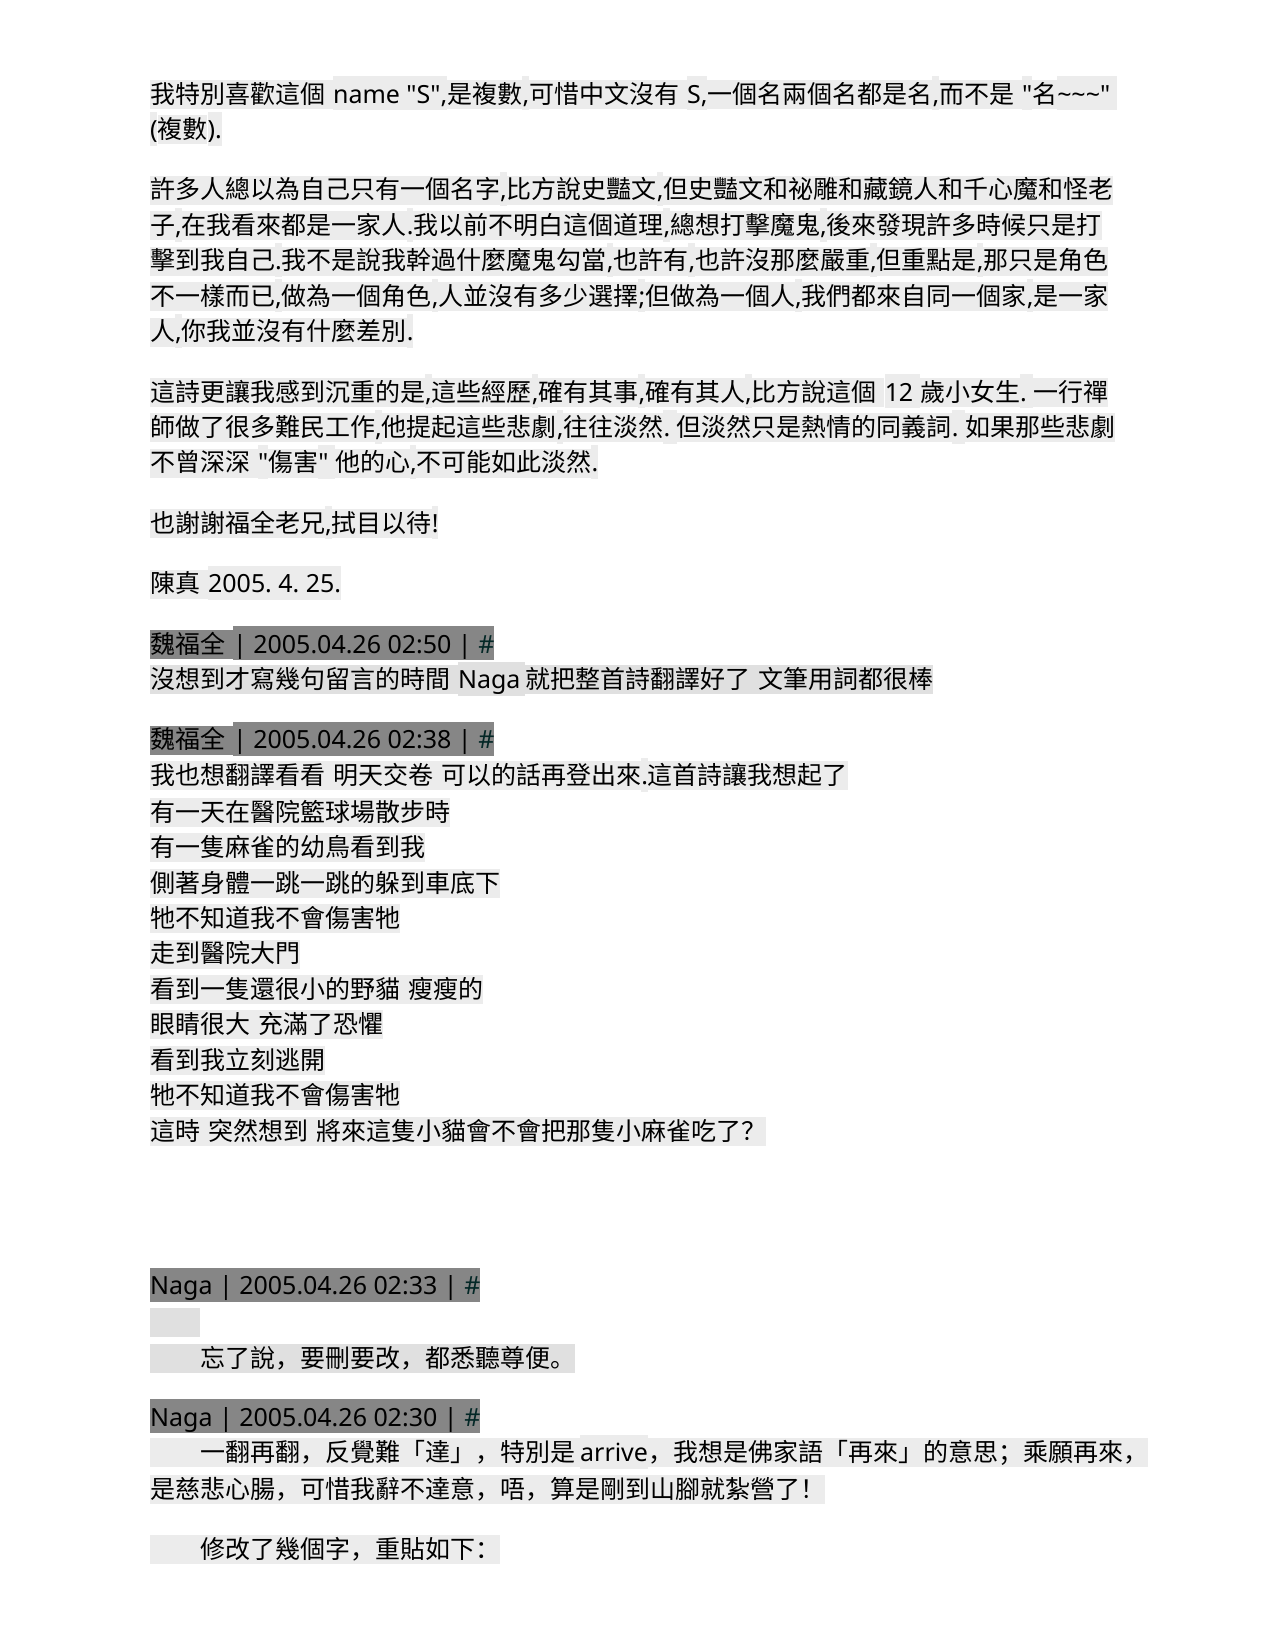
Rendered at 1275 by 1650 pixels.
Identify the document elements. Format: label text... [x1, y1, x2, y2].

text 一翻再翻，反覺難「達」，特別是arrive，我想是佛家語「再來」的意思；乘願再來，是慈悲心腸，可惜我辭不達意，唔，算是剛到山腳就紮營了！ [150, 1433, 1125, 1504]
text Naga | 2005.04.26 02:30 | # [150, 1398, 1125, 1433]
text 我特別喜歡這個 name "S",是複數,可惜中文沒有 S,一個名兩個名都是名,而不是 "名~~~" (複數). [150, 75, 1125, 146]
text 許多人總以為自己只有一個名字,比方說史豔文,但史豔文和祕雕和藏鏡人和千心魔和怪老子,在我看來都是一家人.我以前不明白這個道理,總想打擊魔鬼,後來發現許多時候只是打擊到我自己.我不是說我幹過什麼魔鬼勾當,也許有,也許沒那麼嚴重,但重點是,那只是角色不一樣而已,做為一個角色,人並沒有多少選擇;但做為一個人,我們都來自同一個家,是一家人,你我並沒有什麼差別. [150, 171, 1125, 348]
text 這詩更讓我感到沉重的是,這些經歷,確有其事,確有其人,比方說這個 12 歲小女生. 一行禪師做了很多難民工作,他提起這些悲劇,往往淡然. 但淡然只是熱情的同義詞. 如果那些悲劇不曾深深 "傷害" 他的心,不可能如此淡然. [150, 373, 1125, 479]
text 我也想翻譯看看 明天交卷 可以的話再登出來.這首詩讓我想起了 有一天在醫院籃球場散步時 有一隻麻雀的幼鳥看到我 側著身體一跳一跳的躲到車底下 牠不知道我不會傷害牠 走到醫院大門 看到一隻還很小的野貓 瘦瘦的 眼睛很大 充滿了恐懼 看到我立刻逃開 牠不知道我不會傷害牠 這時 突然想到 將來這隻小貓會不會把那隻小麻雀吃了？ [150, 756, 1125, 1146]
text 也謝謝福全老兄,拭目以待! [150, 504, 1125, 539]
text 魏福全 | 2005.04.26 02:38 | # [150, 721, 1125, 756]
text 沒想到才寫幾句留言的時間 Naga就把整首詩翻譯好了 文筆用詞都很棒 [150, 660, 1125, 696]
text 修改了幾個字，重貼如下： [150, 1529, 1125, 1564]
text 魏福全 | 2005.04.26 02:50 | # [150, 625, 1125, 660]
text 忘了說，要刪要改，都悉聽尊便。 [150, 1302, 1125, 1373]
text 陳真 2005. 4. 25. [150, 564, 1125, 600]
text Naga | 2005.04.26 02:33 | # [150, 1267, 1125, 1302]
